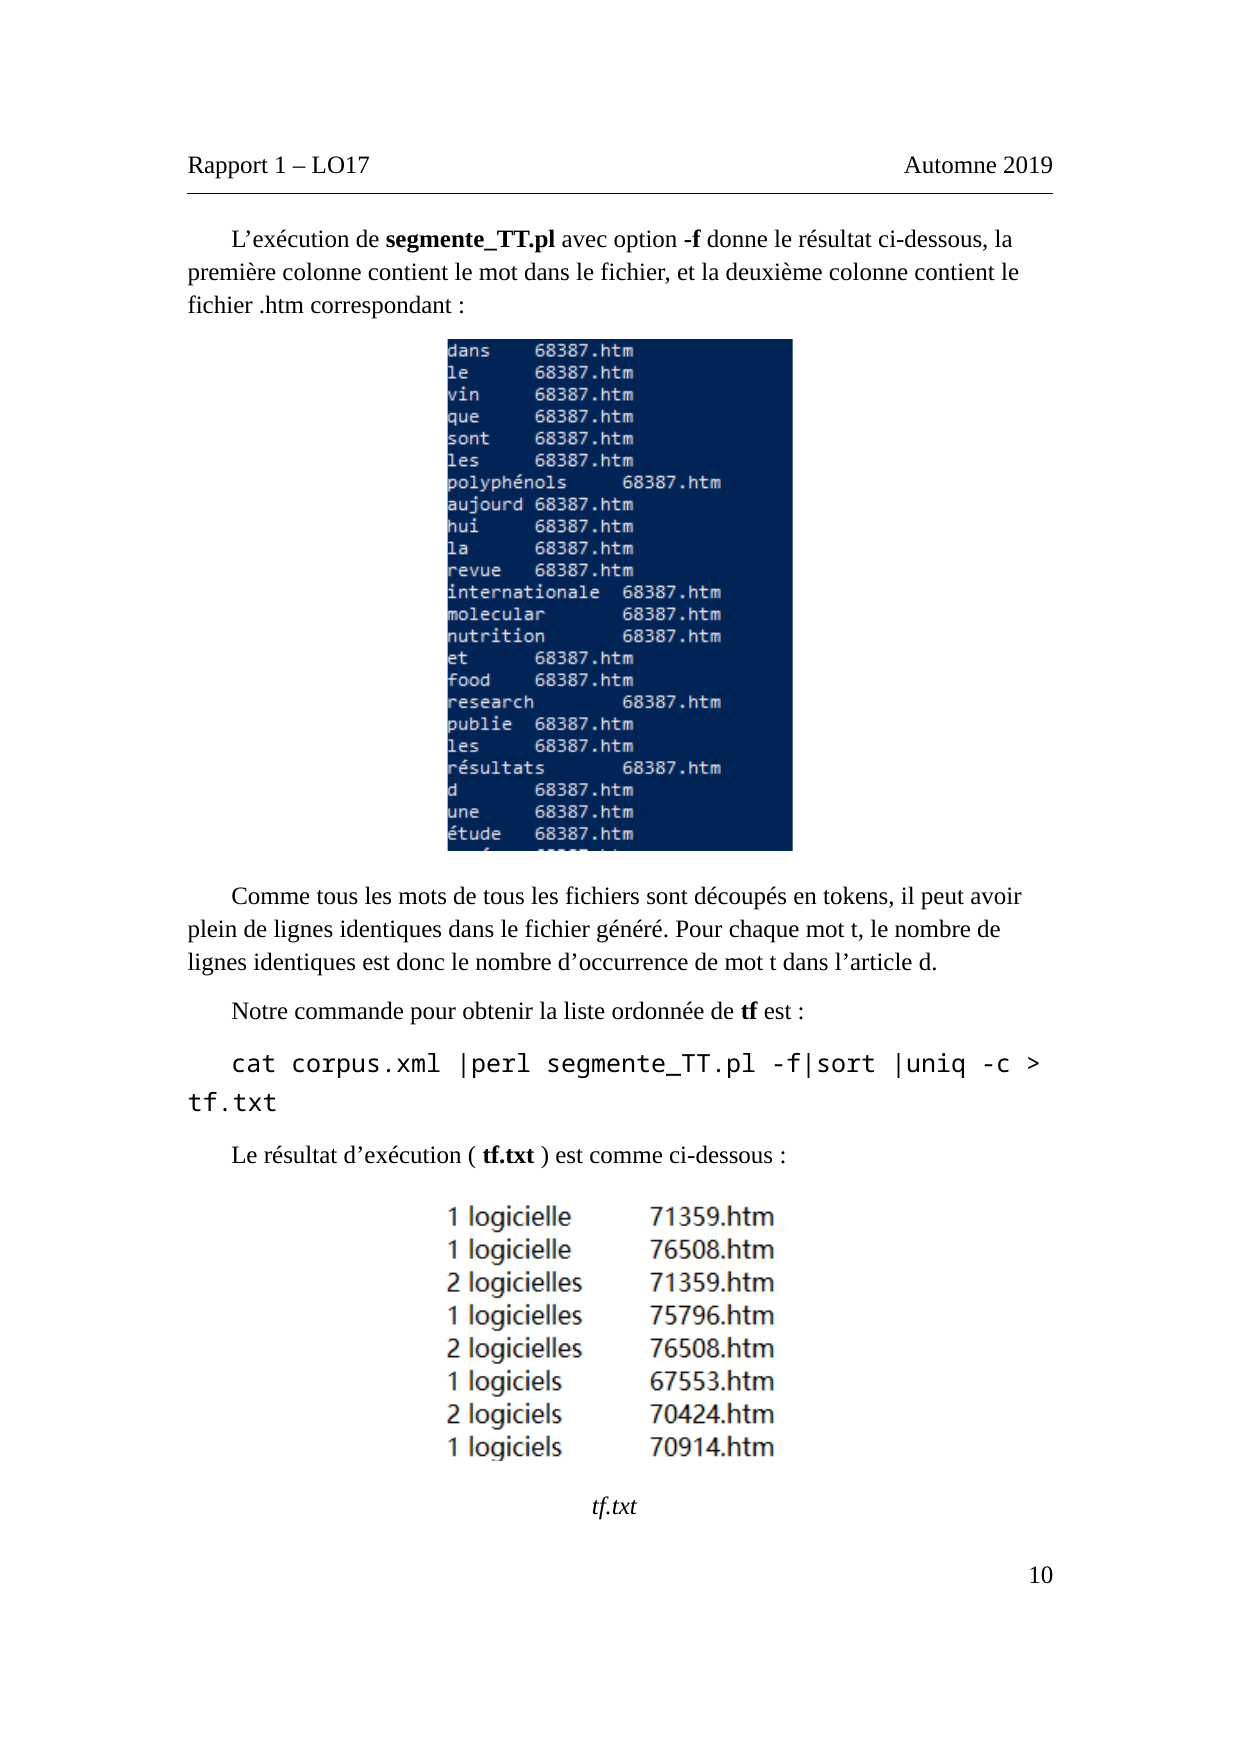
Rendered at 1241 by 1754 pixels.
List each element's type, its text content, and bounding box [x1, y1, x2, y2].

text L’exécution de segmente_TT.pl avec option -f donne le résultat ci-dessous, la première colonne contient le mot dans le fichier, et la deuxième colonne contient le fichier .htm correspondant : [187, 224, 1053, 318]
picture [420, 1202, 811, 1461]
text Notre commande pour obtenir la liste ordonnée de tf est : [187, 996, 1053, 1025]
picture [447, 339, 793, 851]
text tf.txt [420, 1491, 811, 1520]
text cat corpus.xml |perl segmente_TT.pl -f|sort |uniq -c > tf.txt [187, 1046, 1053, 1119]
text Comme tous les mots de tous les fichiers sont découpés en tokens, il peut avoir plein de lignes identiques dans le fichier généré. Pour chaque mot t, le nombre de lignes identiques est donc le nombre d’occurrence de mot t dans l’article d. [187, 881, 1053, 976]
text Le résultat d’exécution ( tf.txt ) est comme ci-dessous : [187, 1140, 1053, 1169]
